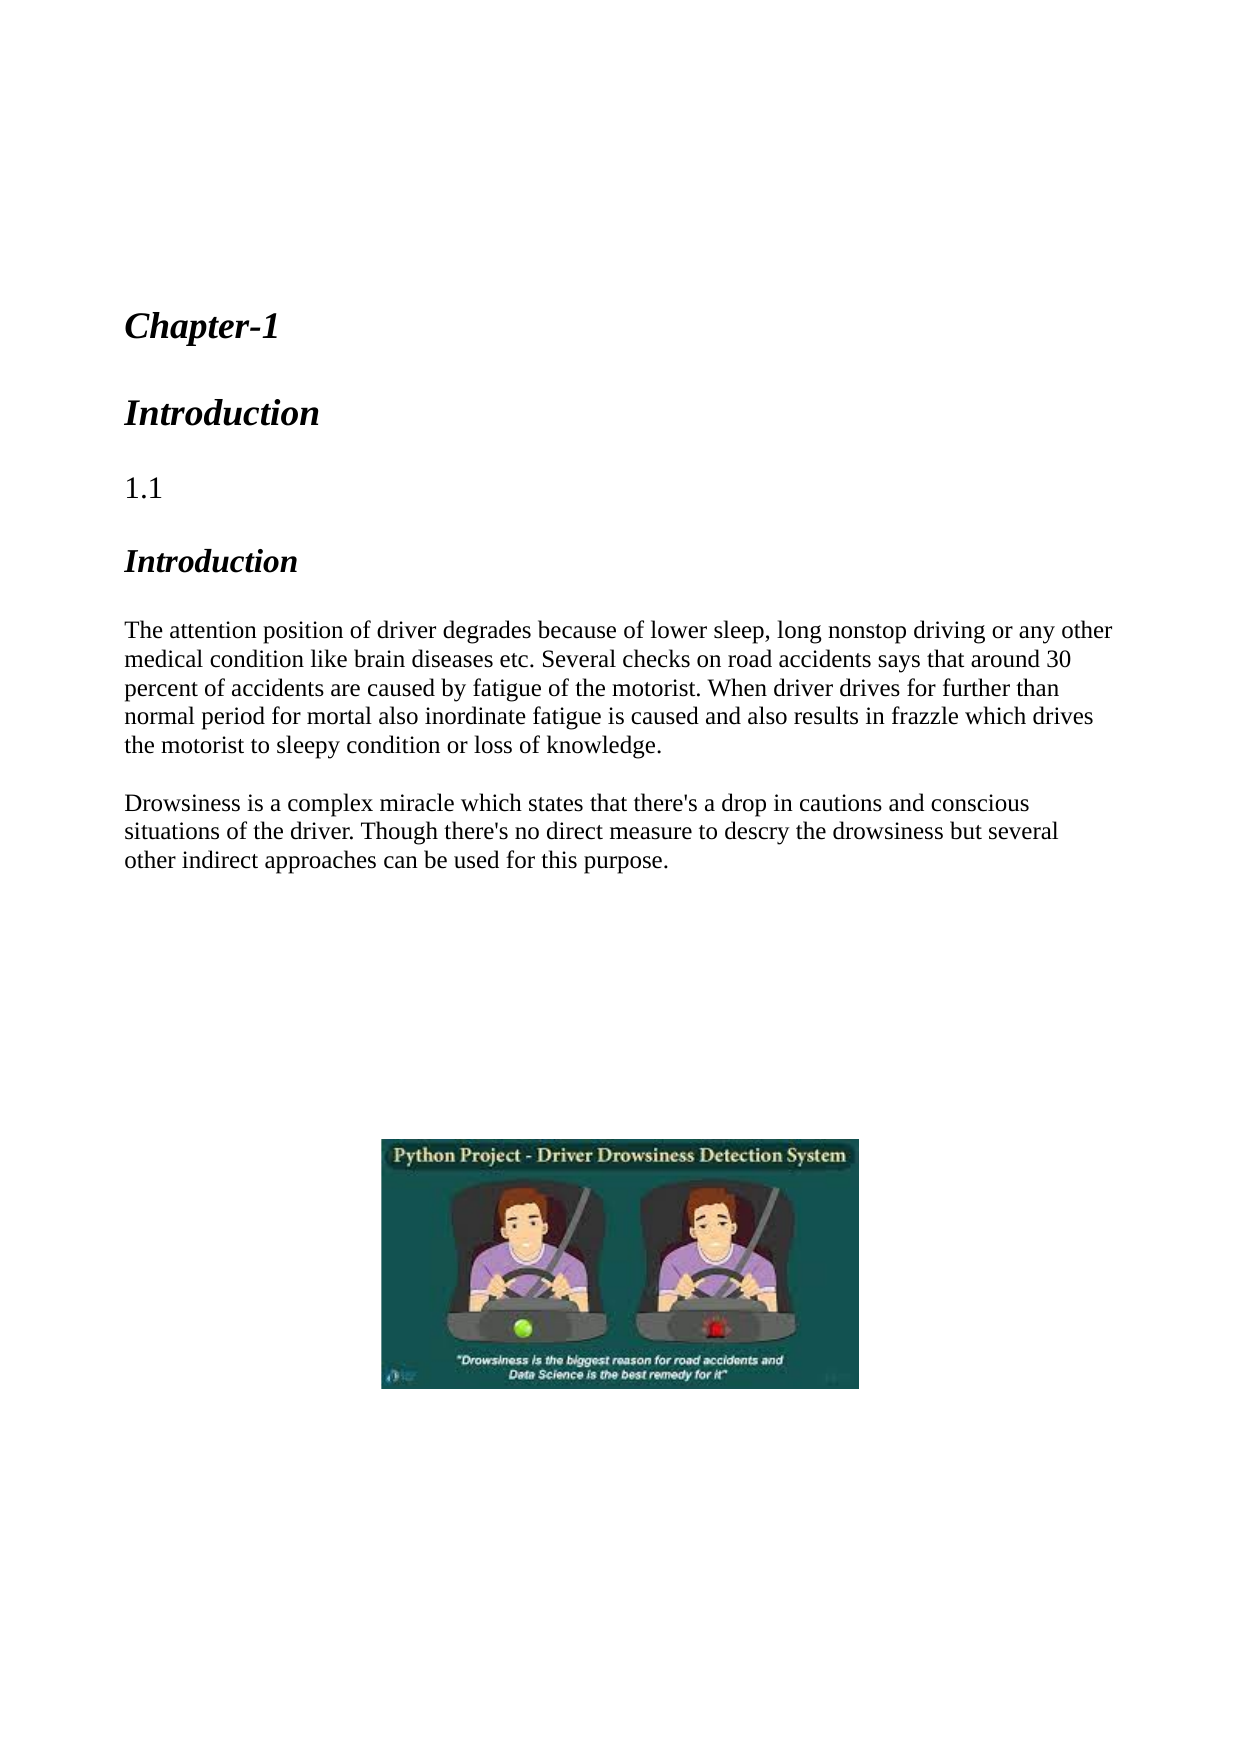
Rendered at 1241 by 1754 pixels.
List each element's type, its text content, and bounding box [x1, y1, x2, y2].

text Chapter-1 Introduction 1.1 Introduction The attention position of driver degrades because of lower sleep, long nonstop driving or any other medical condition like brain diseases etc. Several checks on road accidents says that around 30 percent of accidents are caused by fatigue of the motorist. When driver drives for further than normal period for mortal also inordinate fatigue is caused and also results in frazzle which drives the motorist to sleepy condition or loss of knowledge. Drowsiness is a complex miracle which states that there's a drop in cautions and conscious situations of the driver. Though there's no direct measure to descry the drowsiness but several other indirect approaches can be used for this purpose. [124, 304, 1116, 874]
